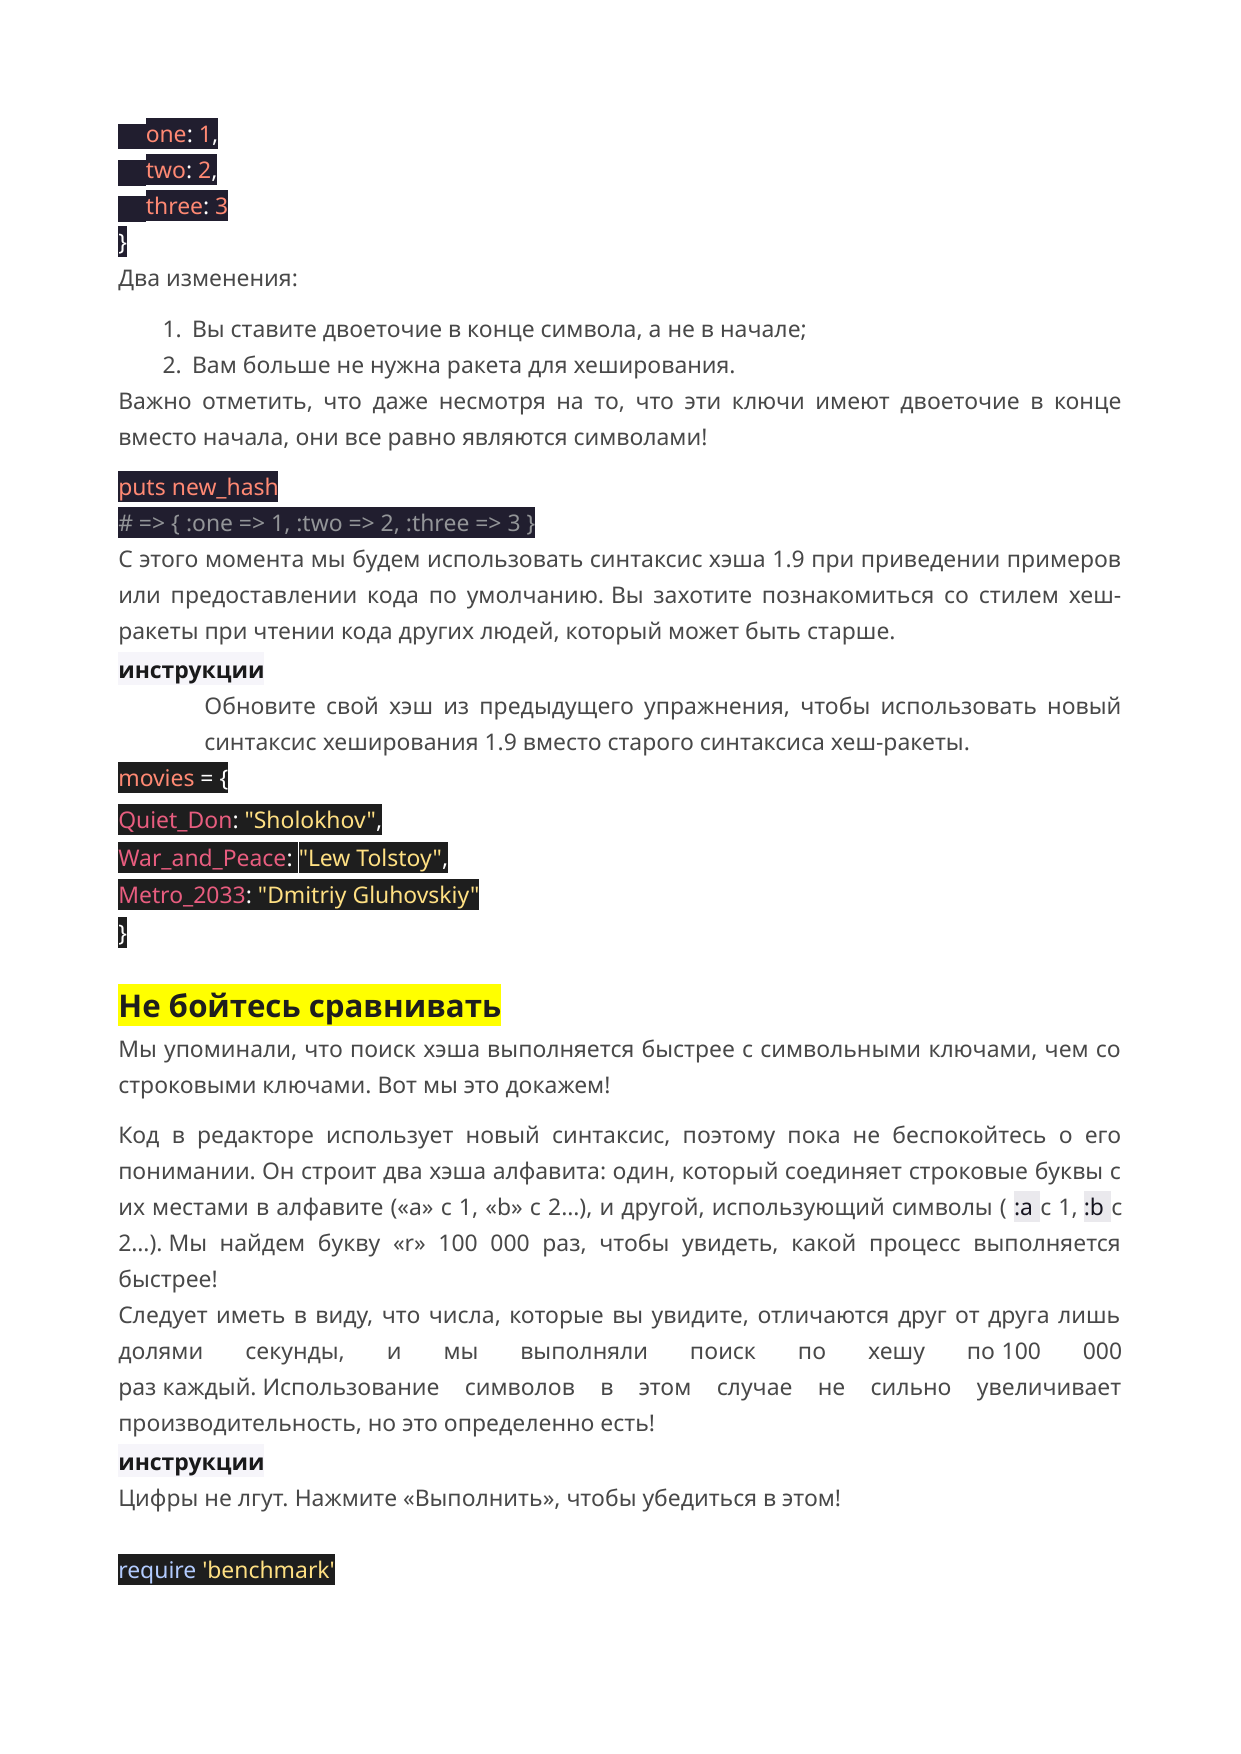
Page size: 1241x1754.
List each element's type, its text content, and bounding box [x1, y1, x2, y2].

text Metro_2033: "Dmitriy Gluhovskiy" [118, 873, 1122, 910]
text require 'benchmark' [118, 1554, 1122, 1585]
text Код в редакторе использует новый синтаксис, поэтому пока не беспокойтесь о его понимании. Он строит два хэша алфавита: один, который соединяет строковые буквы с их местами в алфавите («a» с 1, «b» с 2…), и другой, использующий символы ( :a с 1, :b с 2…). Мы найдем букву «r» 100 000 раз, чтобы увидеть, какой процесс выполняется быстрее! [118, 1119, 1122, 1294]
text Не бойтесь сравнивать [118, 984, 1122, 1026]
text two: 2, [118, 154, 1122, 186]
text puts new_hash [118, 471, 1122, 502]
text } [118, 226, 1122, 257]
list Вы ставите двоеточие в конце символа, а не в начале; [162, 313, 1122, 344]
text Цифры не лгут. Нажмите «Выполнить», чтобы убедиться в этом! [118, 1482, 1122, 1513]
text Обновите свой хэш из предыдущего упражнения, чтобы использовать новый синтаксис хеширования 1.9 вместо старого синтаксиса хеш-ракеты. [204, 690, 1122, 757]
text three: 3 [118, 190, 1122, 222]
text Quiet_Don: "Sholokhov", [118, 798, 1122, 835]
text Два изменения: [118, 262, 1122, 293]
text С этого момента мы будем использовать синтаксис хэша 1.9 при приведении примеров или предоставлении кода по умолчанию. Вы захотите познакомиться со стилем хеш-ракеты при чтении кода других людей, который может быть старше. [118, 543, 1122, 646]
text Мы упоминали, что поиск хэша выполняется быстрее с символьными ключами, чем со строковыми ключами. Вот мы это докажем! [118, 1033, 1122, 1100]
subtitle инструкции [118, 1443, 1122, 1477]
text } [118, 910, 1122, 948]
subtitle инструкции [118, 651, 1122, 685]
text Следует иметь в виду, что числа, которые вы увидите, отличаются друг от друга лишь долями секунды, и мы выполняли поиск по хешу по 100 000 раз каждый. Использование символов в этом случае не сильно увеличивает производительность, но это определенно есть! [118, 1299, 1122, 1438]
text movies = { [118, 762, 1122, 793]
list Вам больше не нужна ракета для хеширования. [162, 349, 1122, 380]
text War_and_Peace: "Lew Tolstoy", [118, 835, 1122, 873]
text Важно отметить, что даже несмотря на то, что эти ключи имеют двоеточие в конце вместо начала, они все равно являются символами! [118, 384, 1122, 452]
text one: 1, [118, 118, 1122, 149]
text # => { :one => 1, :two => 2, :three => 3 } [118, 507, 1122, 538]
